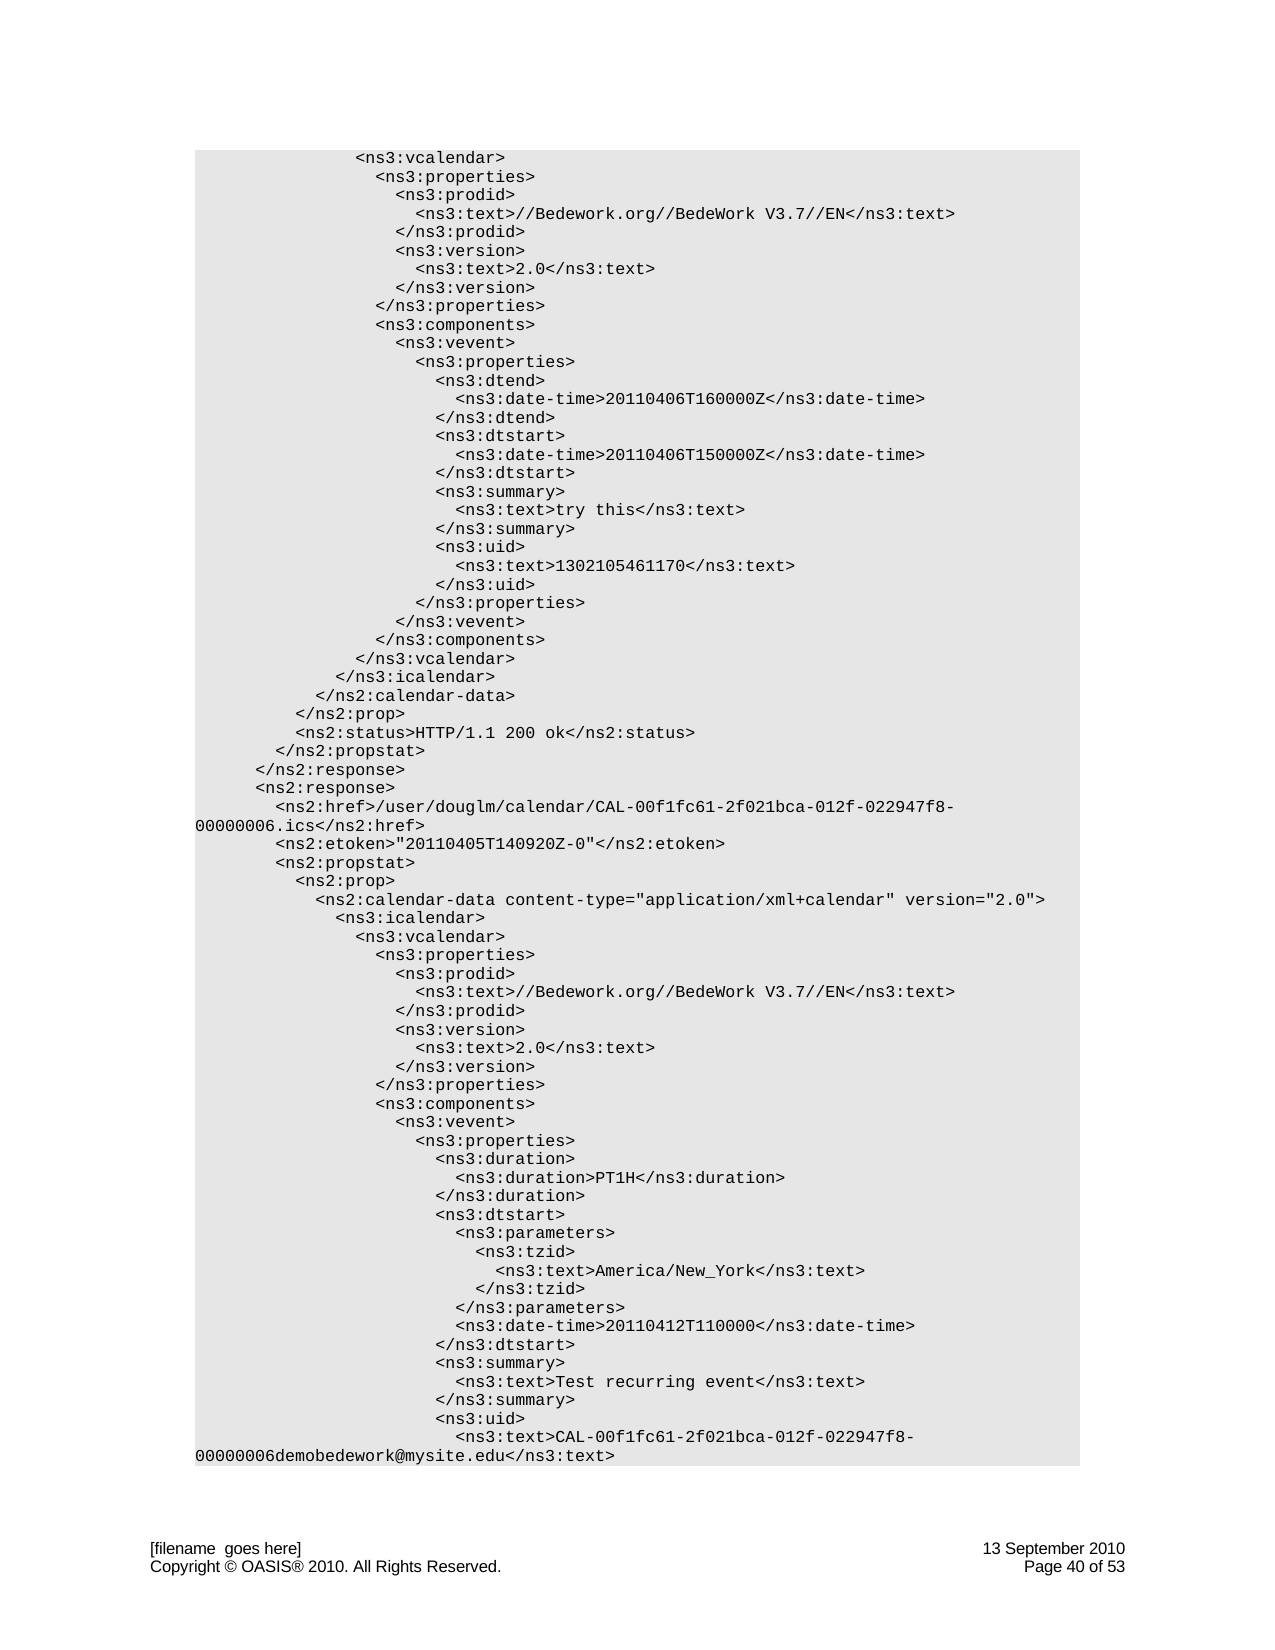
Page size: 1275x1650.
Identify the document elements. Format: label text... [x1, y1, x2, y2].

text <ns3:components> [195, 317, 1080, 335]
text </ns3:vevent> [195, 613, 1080, 632]
text <ns2:status>HTTP/1.1 200 ok</ns2:status> [195, 725, 1080, 743]
text <ns3:version> [195, 1021, 1080, 1040]
text <ns3:uid> [195, 539, 1080, 558]
text <ns3:duration> [195, 1151, 1080, 1170]
text <ns3:date-time>20110406T150000Z</ns3:date-time> [195, 447, 1080, 465]
text </ns2:prop> [195, 706, 1080, 725]
text </ns3:components> [195, 632, 1080, 651]
text <ns2:prop> [195, 873, 1080, 892]
text <ns3:date-time>20110406T160000Z</ns3:date-time> [195, 391, 1080, 409]
text <ns3:text>America/New_York</ns3:text> [195, 1262, 1080, 1281]
text </ns2:calendar-data> [195, 688, 1080, 706]
text </ns3:properties> [195, 595, 1080, 613]
text <ns3:vcalendar> [195, 929, 1080, 947]
text <ns2:propstat> [195, 854, 1080, 873]
text </ns3:dtstart> [195, 1337, 1080, 1355]
text </ns3:uid> [195, 576, 1080, 595]
text <ns3:text>try this</ns3:text> [195, 502, 1080, 521]
text <ns3:vevent> [195, 1114, 1080, 1133]
text </ns3:properties> [195, 1077, 1080, 1096]
text <ns3:text>//Bedework.org//BedeWork V3.7//EN</ns3:text> [195, 984, 1080, 1003]
text </ns3:vcalendar> [195, 651, 1080, 669]
text <ns3:components> [195, 1096, 1080, 1114]
text <ns3:text>2.0</ns3:text> [195, 261, 1080, 280]
text <ns2:response> [195, 780, 1080, 799]
text <ns3:tzid> [195, 1244, 1080, 1262]
text <ns3:prodid> [195, 187, 1080, 206]
text <ns3:text>Test recurring event</ns3:text> [195, 1374, 1080, 1392]
text <ns2:etoken>"20110405T140920Z-0"</ns2:etoken> [195, 836, 1080, 854]
text </ns3:version> [195, 280, 1080, 298]
text <ns3:text>//Bedework.org//BedeWork V3.7//EN</ns3:text> [195, 206, 1080, 224]
text </ns3:summary> [195, 1392, 1080, 1411]
text <ns3:prodid> [195, 966, 1080, 984]
text </ns3:parameters> [195, 1299, 1080, 1318]
text <ns2:href>/user/douglm/calendar/CAL-00f1fc61-2f021bca-012f-022947f8-00000006.ics</ns2:href> [195, 799, 1080, 836]
text <ns3:date-time>20110412T110000</ns3:date-time> [195, 1318, 1080, 1337]
text </ns3:dtstart> [195, 465, 1080, 484]
text <ns3:text>2.0</ns3:text> [195, 1040, 1080, 1058]
text </ns3:version> [195, 1058, 1080, 1077]
text <ns3:properties> [195, 947, 1080, 966]
text </ns3:duration> [195, 1188, 1080, 1207]
text </ns3:summary> [195, 521, 1080, 539]
text <ns3:icalendar> [195, 910, 1080, 929]
text <ns3:summary> [195, 484, 1080, 502]
text <ns3:summary> [195, 1355, 1080, 1374]
text <ns3:uid> [195, 1411, 1080, 1429]
text </ns3:prodid> [195, 1003, 1080, 1021]
text </ns2:propstat> [195, 743, 1080, 762]
text <ns3:version> [195, 243, 1080, 261]
text </ns3:dtend> [195, 409, 1080, 428]
text <ns3:dtend> [195, 372, 1080, 391]
text </ns3:properties> [195, 298, 1080, 317]
text <ns3:dtstart> [195, 1207, 1080, 1225]
text <ns3:vcalendar> [195, 150, 1080, 168]
text </ns3:prodid> [195, 224, 1080, 243]
text <ns2:calendar-data content-type="application/xml+calendar" version="2.0"> [195, 892, 1080, 910]
text <ns3:properties> [195, 168, 1080, 187]
text <ns3:properties> [195, 354, 1080, 372]
text </ns3:tzid> [195, 1281, 1080, 1299]
text <ns3:properties> [195, 1133, 1080, 1151]
text <ns3:text>CAL-00f1fc61-2f021bca-012f-022947f8-00000006demobedework@mysite.edu</ns3:text> [195, 1429, 1080, 1466]
text </ns2:response> [195, 762, 1080, 780]
text <ns3:text>1302105461170</ns3:text> [195, 558, 1080, 576]
text <ns3:parameters> [195, 1225, 1080, 1244]
text <ns3:vevent> [195, 335, 1080, 354]
text <ns3:dtstart> [195, 428, 1080, 447]
text <ns3:duration>PT1H</ns3:duration> [195, 1170, 1080, 1188]
text </ns3:icalendar> [195, 669, 1080, 688]
